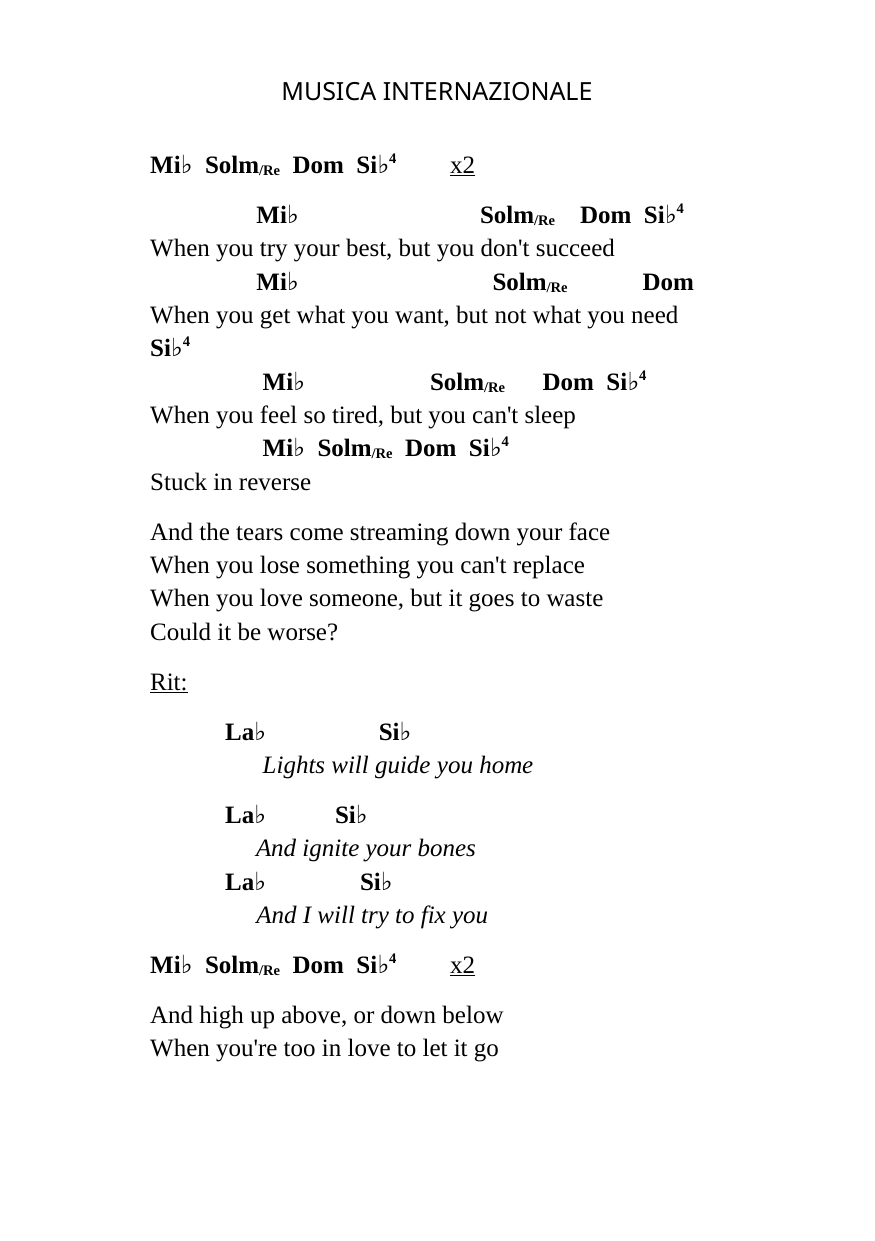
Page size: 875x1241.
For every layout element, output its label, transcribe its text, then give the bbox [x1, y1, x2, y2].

text La♭ Si♭ And ignite your bones La♭ Si♭ And I will try to fix you [225, 800, 724, 929]
text And high up above, or down below When you're too in love to let it go [150, 1000, 724, 1062]
text Mi♭ Solm/Re Dom Si♭4 x2 [150, 150, 724, 179]
text Rit: [150, 667, 724, 695]
text And the tears come streaming down your face When you lose something you can't replace When you love someone, but it goes to waste Could it be worse? [150, 517, 724, 645]
text La♭ Si♭ Lights will guide you home [225, 717, 724, 779]
text Mi♭ Solm/Re Dom Si♭4 When you try your best, but you don't succeed Mi♭ Solm/Re Dom When you get what you want, but not what you need Si♭4 Mi♭ Solm/Re Dom Si♭4 When you feel so tired, but you can't sleep Mi♭ Solm/Re Dom Si♭4 Stuck in reverse [150, 200, 724, 495]
text Mi♭ Solm/Re Dom Si♭4 x2 [150, 950, 724, 979]
